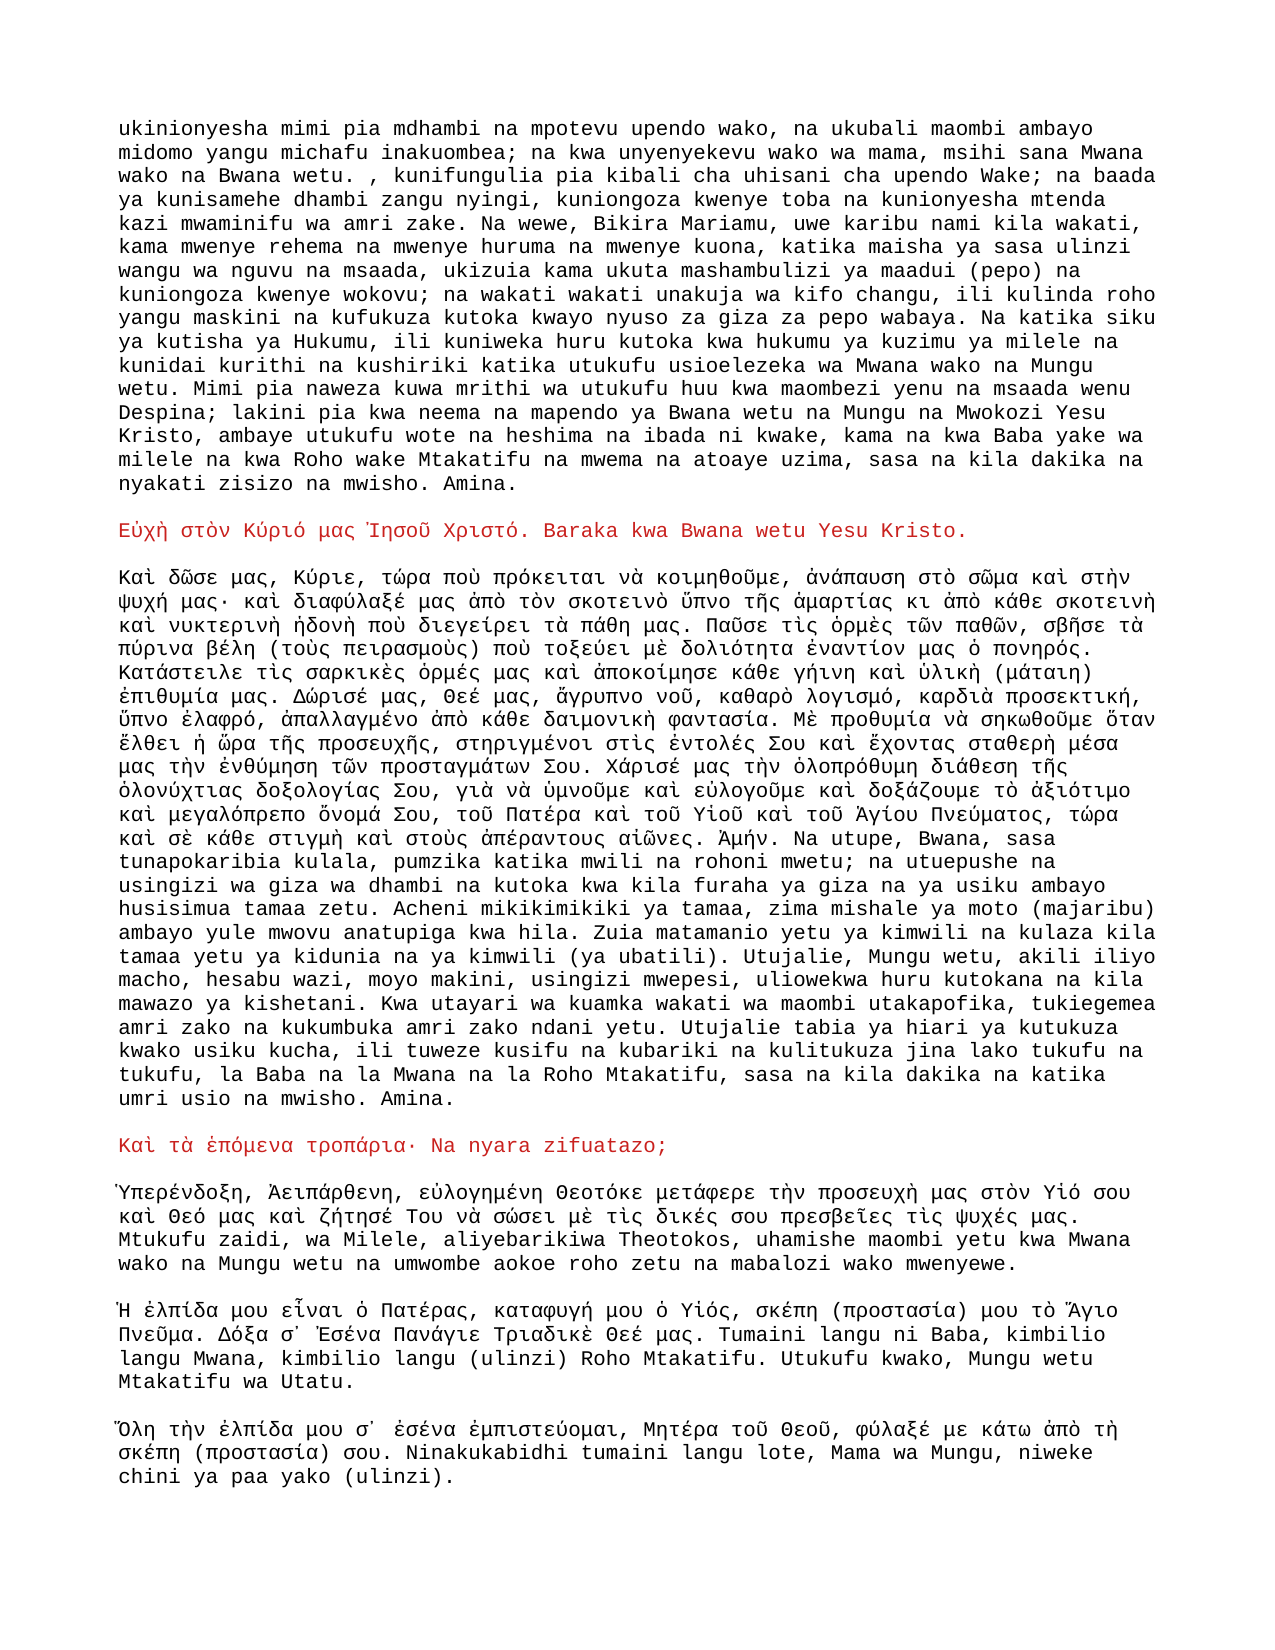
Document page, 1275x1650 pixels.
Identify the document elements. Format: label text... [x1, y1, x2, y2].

text ukinionyesha mimi pia mdhambi na mpotevu upendo wako, na ukubali maombi ambayo midomo yangu michafu inakuombea; na kwa unyenyekevu wako wa mama, msihi sana Mwana wako na Bwana wetu. , kunifungulia pia kibali cha uhisani cha upendo Wake; na baada ya kunisamehe dhambi zangu nyingi, kuniongoza kwenye toba na kunionyesha mtenda kazi mwaminifu wa amri zake. Na wewe, Bikira Mariamu, uwe karibu nami kila wakati, kama mwenye rehema na mwenye huruma na mwenye kuona, katika maisha ya sasa ulinzi wangu wa nguvu na msaada, ukizuia kama ukuta mashambulizi ya maadui (pepo) na kuniongoza kwenye wokovu; na wakati wakati unakuja wa kifo changu, ili kulinda roho yangu maskini na kufukuza kutoka kwayo nyuso za giza za pepo wabaya. Na katika siku ya kutisha ya Hukumu, ili kuniweka huru kutoka kwa hukumu ya kuzimu ya milele na kunidai kurithi na kushiriki katika utukufu usioelezeka wa Mwana wako na Mungu wetu. Mimi pia naweza kuwa mrithi wa utukufu huu kwa maombezi yenu na msaada wenu Despina; lakini pia kwa neema na mapendo ya Bwana wetu na Mungu na Mwokozi Yesu Kristo, ambaye utukufu wote na heshima na ibada ni kwake, kama na kwa Baba yake wa milele na kwa Roho wake Mtakatifu na mwema na atoaye uzima, sasa na kila dakika na nyakati zisizo na mwisho. Amina. [118, 118, 1157, 496]
text Καὶ δῶσε μας, Κύριε, τώρα ποὺ πρόκειται νὰ κοιμηθοῦμε, ἀνάπαυση στὸ σῶμα καὶ στὴν ψυχή μας· καὶ διαφύλαξέ μας ἀπὸ τὸν σκοτεινὸ ὕπνο τῆς ἁμαρτίας κι ἀπὸ κάθε σκοτεινὴ καὶ νυκτερινὴ ἡδονὴ ποὺ διεγείρει τὰ πάθη μας. Παῦσε τὶς ὁρμὲς τῶν παθῶν, σβῆσε τὰ πύρινα βέλη (τοὺς πειρασμοὺς) ποὺ τοξεύει μὲ δολιότητα ἐναντίον μας ὁ πονηρός. Κατάστειλε τὶς σαρκικὲς ὁρμές μας καὶ ἀποκοίμησε κάθε γήινη καὶ ὑλικὴ (μάταιη) ἐπιθυμία μας. Δώρισέ μας, Θεέ μας, ἄγρυπνο νοῦ, καθαρὸ λογισμό, καρδιὰ προσεκτική, ὕπνο ἐλαφρό, ἀπαλλαγμένο ἀπὸ κάθε δαιμονικὴ φαντασία. Μὲ προθυμία νὰ σηκωθοῦμε ὅταν ἔλθει ἡ ὥρα τῆς προσευχῆς, στηριγμένοι στὶς ἐντολές Σου καὶ ἔχοντας σταθερὴ μέσα μας τὴν ἐνθύμηση τῶν προσταγμάτων Σου. Χάρισέ μας τὴν ὁλοπρόθυμη διάθεση τῆς ὁλονύχτιας δοξολογίας Σου, γιὰ νὰ ὑμνοῦμε καὶ εὐλογοῦμε καὶ δοξάζουμε τὸ ἀξιότιμο καὶ μεγαλόπρεπο ὄνομά Σου, τοῦ Πατέρα καὶ τοῦ Υἱοῦ καὶ τοῦ Ἁγίου Πνεύματος, τώρα καὶ σὲ κάθε στιγμὴ καὶ στοὺς ἀπέραντους αἰῶνες. Ἀμήν. Na utupe, Bwana, sasa tunapokaribia kulala, pumzika katika mwili na rohoni mwetu; na utuepushe na usingizi wa giza wa dhambi na kutoka kwa kila furaha ya giza na ya usiku ambayo husisimua tamaa zetu. Acheni mikikimikiki ya tamaa, zima mishale ya moto (majaribu) ambayo yule mwovu anatupiga kwa hila. Zuia matamanio yetu ya kimwili na kulaza kila tamaa yetu ya kidunia na ya kimwili (ya ubatili). Utujalie, Mungu wetu, akili iliyo macho, hesabu wazi, moyo makini, usingizi mwepesi, uliowekwa huru kutokana na kila mawazo ya kishetani. Kwa utayari wa kuamka wakati wa maombi utakapofika, tukiegemea amri zako na kukumbuka amri zako ndani yetu. Utujalie tabia ya hiari ya kutukuza kwako usiku kucha, ili tuweze kusifu na kubariki na kulitukuza jina lako tukufu na tukufu, la Baba na la Mwana na la Roho Mtakatifu, sasa na kila dakika na katika umri usio na mwisho. Amina. [118, 567, 1157, 1111]
text Ἡ ἐλπίδα μου εἶναι ὁ Πατέρας, καταφυγή μου ὁ Υἱός, σκέπη (προστασία) μου τὸ Ἅγιο Πνεῦμα. Δόξα σ᾿ Ἐσένα Πανάγιε Τριαδικὲ Θεέ μας. Tumaini langu ni Baba, kimbilio langu Mwana, kimbilio langu (ulinzi) Roho Mtakatifu. Utukufu kwako, Mungu wetu Mtakatifu wa Utatu. [118, 1300, 1157, 1395]
text Καὶ τὰ ἑπόμενα τροπάρια· Na nyara zifuatazo; [118, 1135, 1157, 1158]
text Ὅλη τὴν ἐλπίδα μου σ᾿ ἐσένα ἐμπιστεύομαι, Μητέρα τοῦ Θεοῦ, φύλαξέ με κάτω ἀπὸ τὴ σκέπη (προστασία) σου. Ninakukabidhi tumaini langu lote, Mama wa Mungu, niweke chini ya paa yako (ulinzi). [118, 1419, 1157, 1489]
text Εὐχὴ στὸν Κύριό μας Ἰησοῦ Χριστό. Baraka kwa Bwana wetu Yesu Kristo. [118, 520, 1157, 544]
text Ὑπερένδοξη, Ἀειπάρθενη, εὐλογημένη Θεοτόκε μετάφερε τὴν προσευχὴ μας στὸν Υἱό σου καὶ Θεό μας καὶ ζήτησέ Του νὰ σώσει μὲ τὶς δικές σου πρεσβεῖες τὶς ψυχές μας. Mtukufu zaidi, wa Milele, aliyebarikiwa Theotokos, uhamishe maombi yetu kwa Mwana wako na Mungu wetu na umwombe aokoe roho zetu na mabalozi wako mwenyewe. [118, 1182, 1157, 1277]
